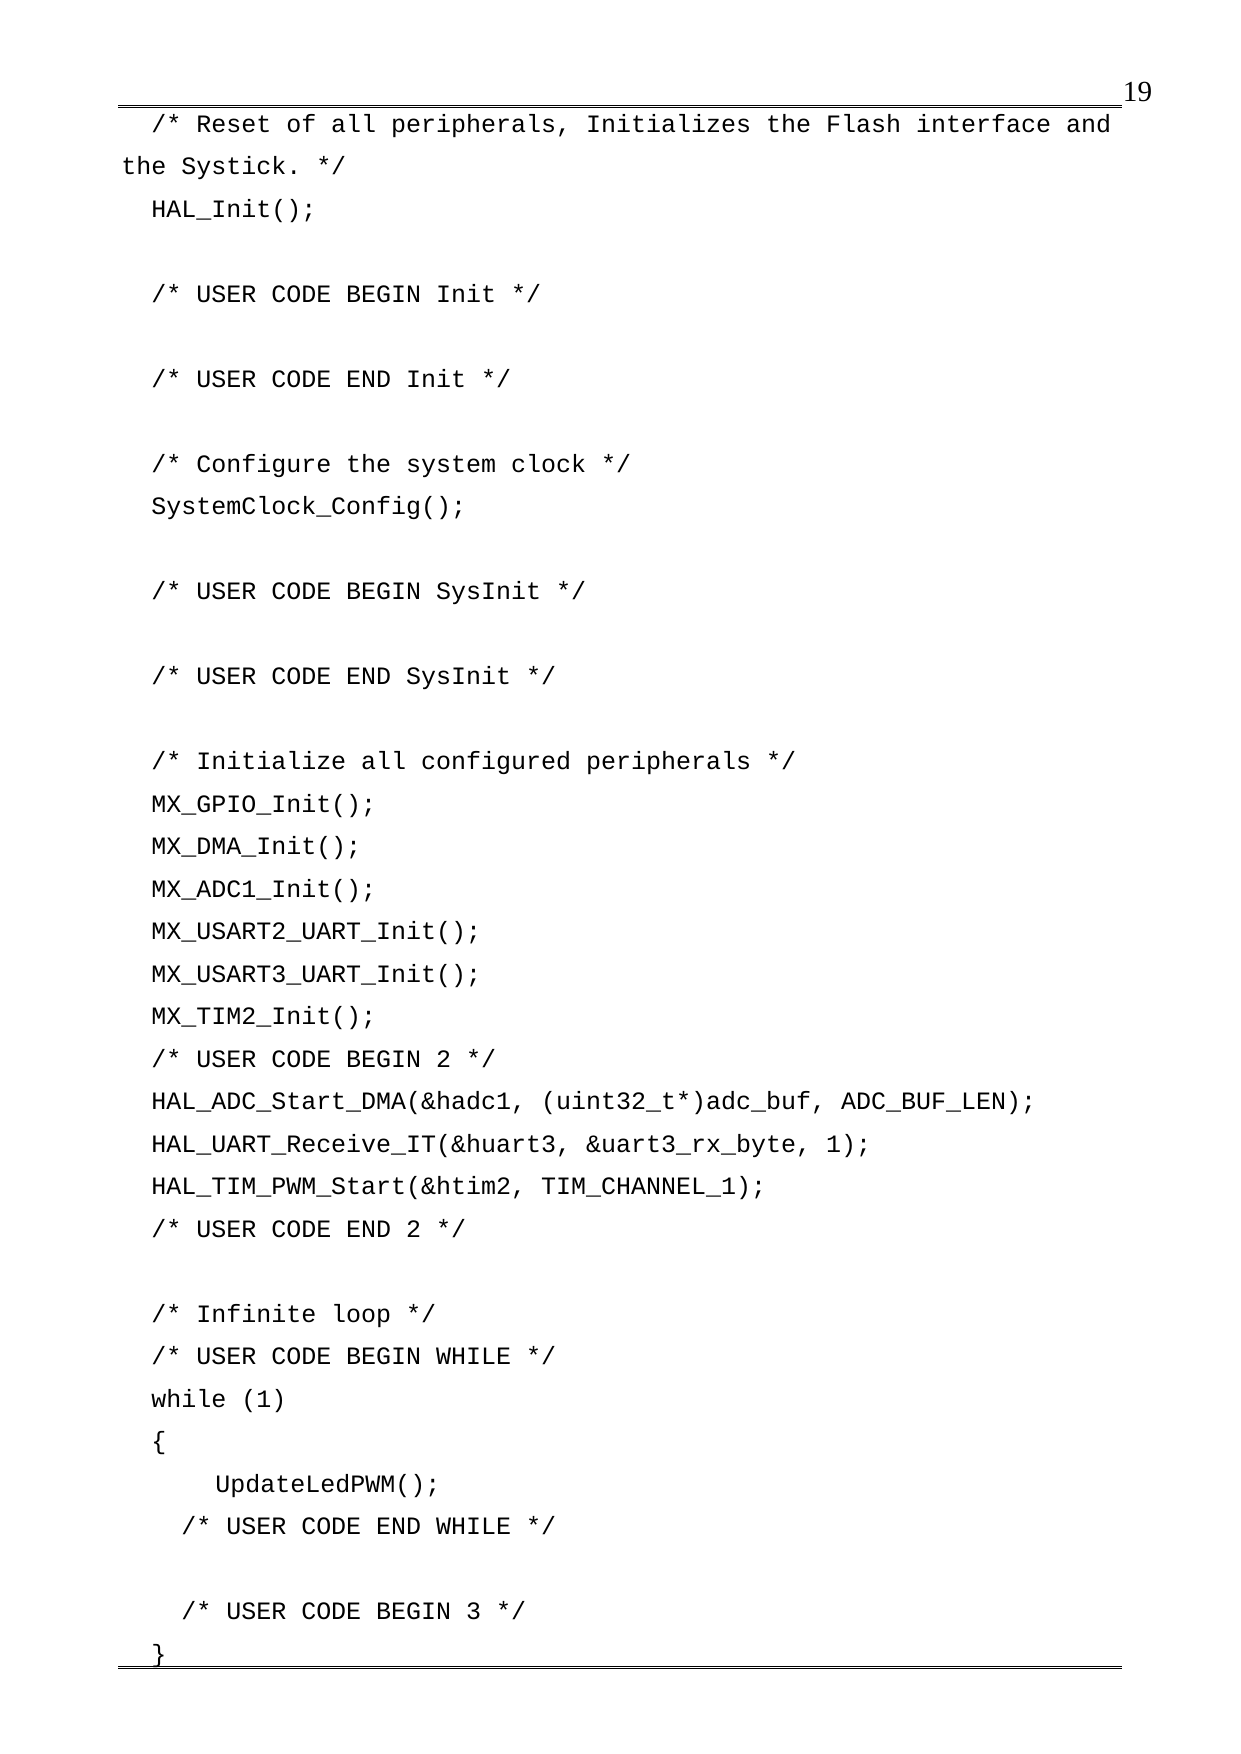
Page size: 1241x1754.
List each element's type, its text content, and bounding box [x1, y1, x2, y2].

text /* USER CODE BEGIN 2 */ [118, 1040, 1122, 1074]
text MX_ADC1_Init(); [118, 870, 1122, 904]
text MX_USART2_UART_Init(); [118, 913, 1122, 947]
text HAL_ADC_Start_DMA(&hadc1, (uint32_t*)adc_buf, ADC_BUF_LEN); [118, 1083, 1122, 1117]
text MX_USART3_UART_Init(); [118, 955, 1122, 989]
text /* USER CODE BEGIN 3 */ [118, 1593, 1122, 1627]
text /* USER CODE BEGIN WHILE */ [118, 1338, 1122, 1372]
text UpdateLedPWM(); [118, 1465, 1122, 1499]
text { [118, 1423, 1122, 1457]
text HAL_Init(); [118, 190, 1122, 224]
text /* USER CODE BEGIN SysInit */ [118, 573, 1122, 607]
text /* Infinite loop */ [118, 1295, 1122, 1329]
text /* USER CODE END SysInit */ [118, 658, 1122, 692]
text MX_TIM2_Init(); [118, 998, 1122, 1032]
text MX_GPIO_Init(); [118, 785, 1122, 819]
text /* Configure the system clock */ [118, 445, 1122, 479]
text HAL_UART_Receive_IT(&huart3, &uart3_rx_byte, 1); [118, 1125, 1122, 1159]
text /* USER CODE END WHILE */ [118, 1508, 1122, 1542]
text /* USER CODE END Init */ [118, 360, 1122, 394]
text /* USER CODE BEGIN Init */ [118, 275, 1122, 309]
text while (1) [118, 1380, 1122, 1414]
text MX_DMA_Init(); [118, 828, 1122, 862]
text SystemClock_Config(); [118, 488, 1122, 522]
text HAL_TIM_PWM_Start(&htim2, TIM_CHANNEL_1); [118, 1168, 1122, 1202]
text /* Initialize all configured peripherals */ [118, 743, 1122, 777]
text /* Reset of all peripherals, Initializes the Flash interface and the Systick. */ [118, 108, 1122, 182]
text /* USER CODE END 2 */ [118, 1210, 1122, 1244]
text } [118, 1635, 1122, 1666]
